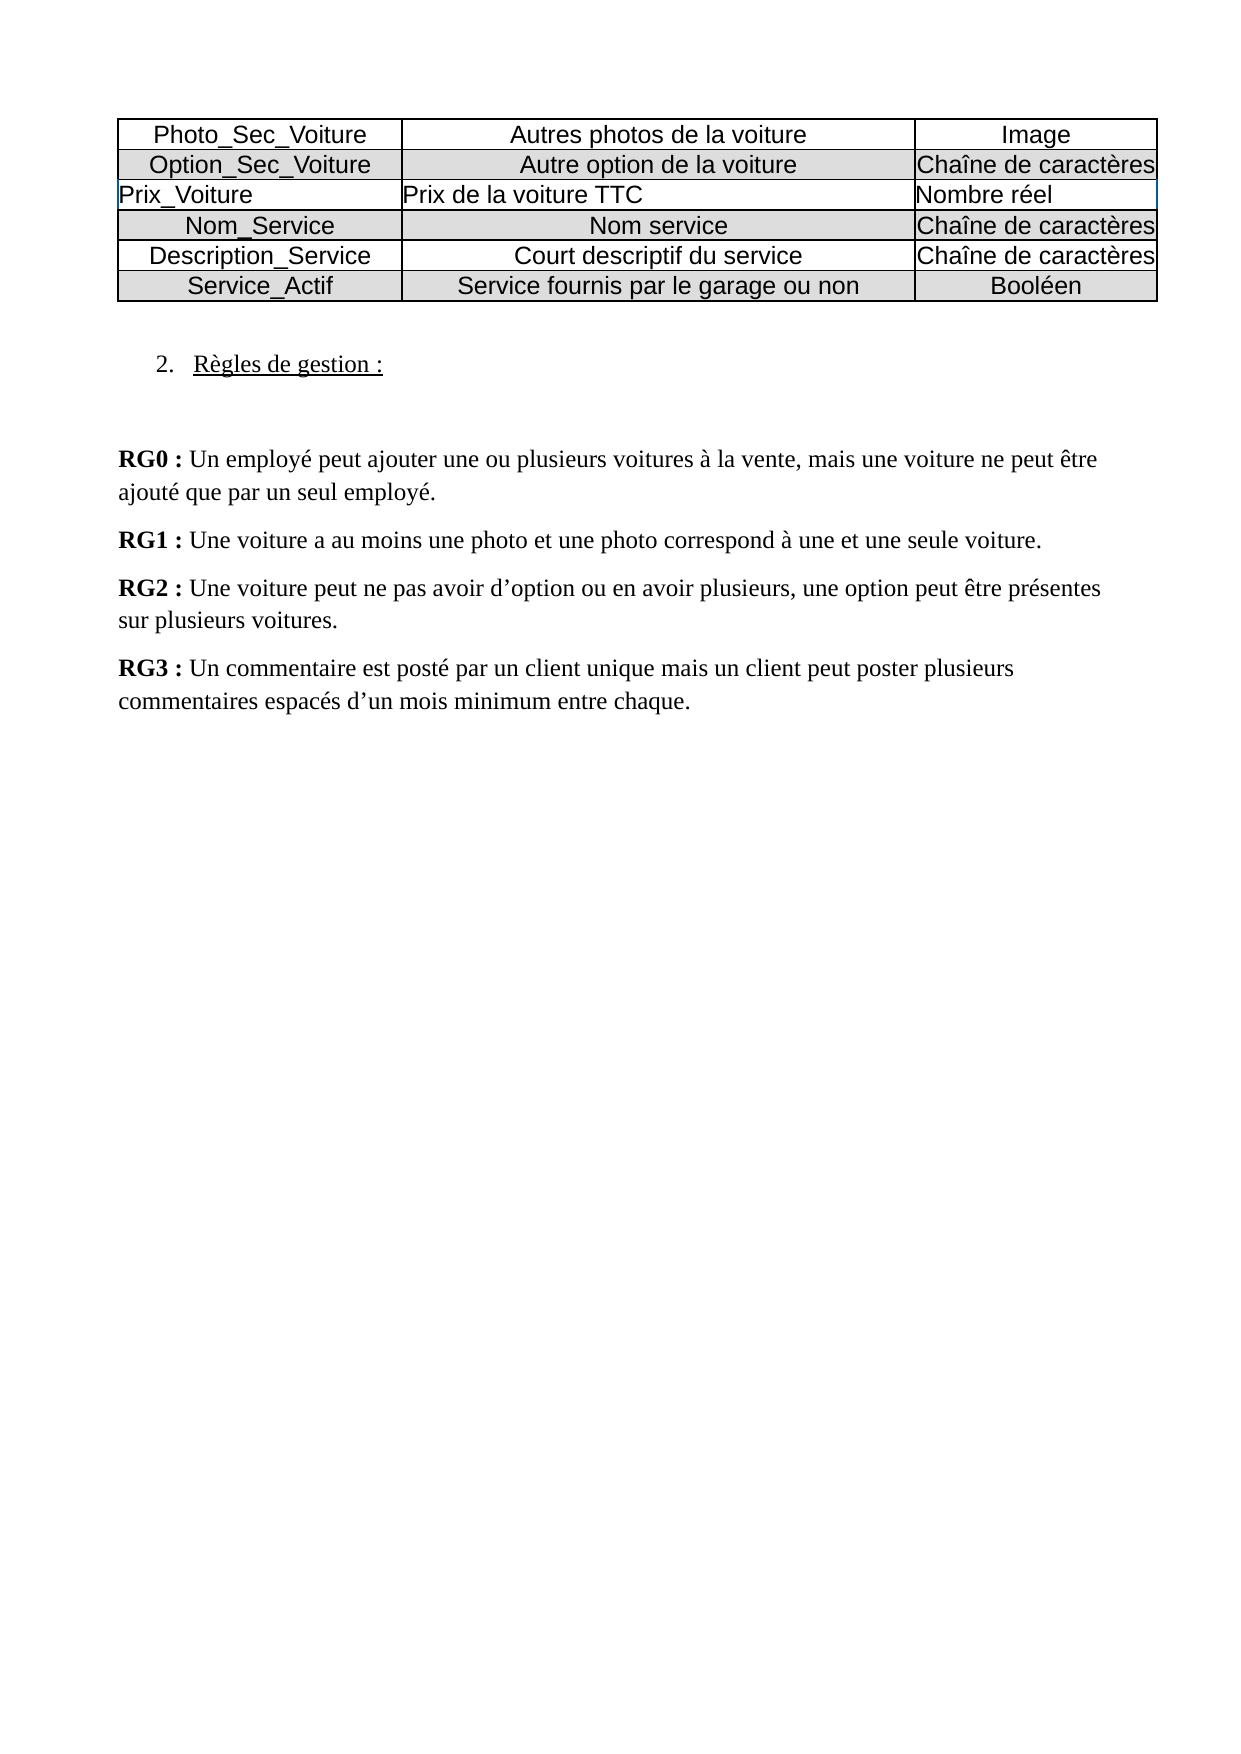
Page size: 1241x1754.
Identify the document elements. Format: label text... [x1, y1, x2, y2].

table_cell Service fournis par le garage ou non [403, 271, 914, 300]
table_cell Description_Service [119, 241, 401, 270]
table_cell Photo_Sec_Voiture [119, 120, 401, 148]
table_cell Court descriptif du service [403, 241, 914, 270]
table_cell Chaîne de caractères [916, 150, 1156, 179]
text RG2 : Une voiture peut ne pas avoir d’option ou en avoir plusieurs, une option peut être présentes sur plusieurs voitures. [118, 573, 1122, 634]
table_cell Autres photos de la voiture [403, 120, 914, 148]
table_cell Autre option de la voiture [403, 150, 914, 179]
text RG0 : Un employé peut ajouter une ou plusieurs voitures à la vente, mais une voiture ne peut être ajouté que par un seul employé. [118, 444, 1122, 506]
table_cell Nom service [403, 211, 914, 239]
table_cell Booléen [916, 271, 1156, 300]
list Règles de gestion : [156, 349, 1122, 378]
table_cell Chaîne de caractères [916, 241, 1156, 270]
table_cell Image [916, 120, 1156, 148]
table_cell Prix de la voiture TTC [403, 180, 914, 209]
table_cell Nombre réel [916, 180, 1156, 209]
table_cell Option_Sec_Voiture [119, 150, 401, 179]
text RG1 : Une voiture a au moins une photo et une photo correspond à une et une seule voiture. [118, 525, 1122, 554]
table_cell Nom_Service [119, 211, 401, 239]
table_cell Chaîne de caractères [916, 211, 1156, 239]
table_cell Service_Actif [119, 271, 401, 300]
table_cell Prix_Voiture [119, 180, 401, 209]
text RG3 : Un commentaire est posté par un client unique mais un client peut poster plusieurs commentaires espacés d’un mois minimum entre chaque. [118, 653, 1122, 715]
